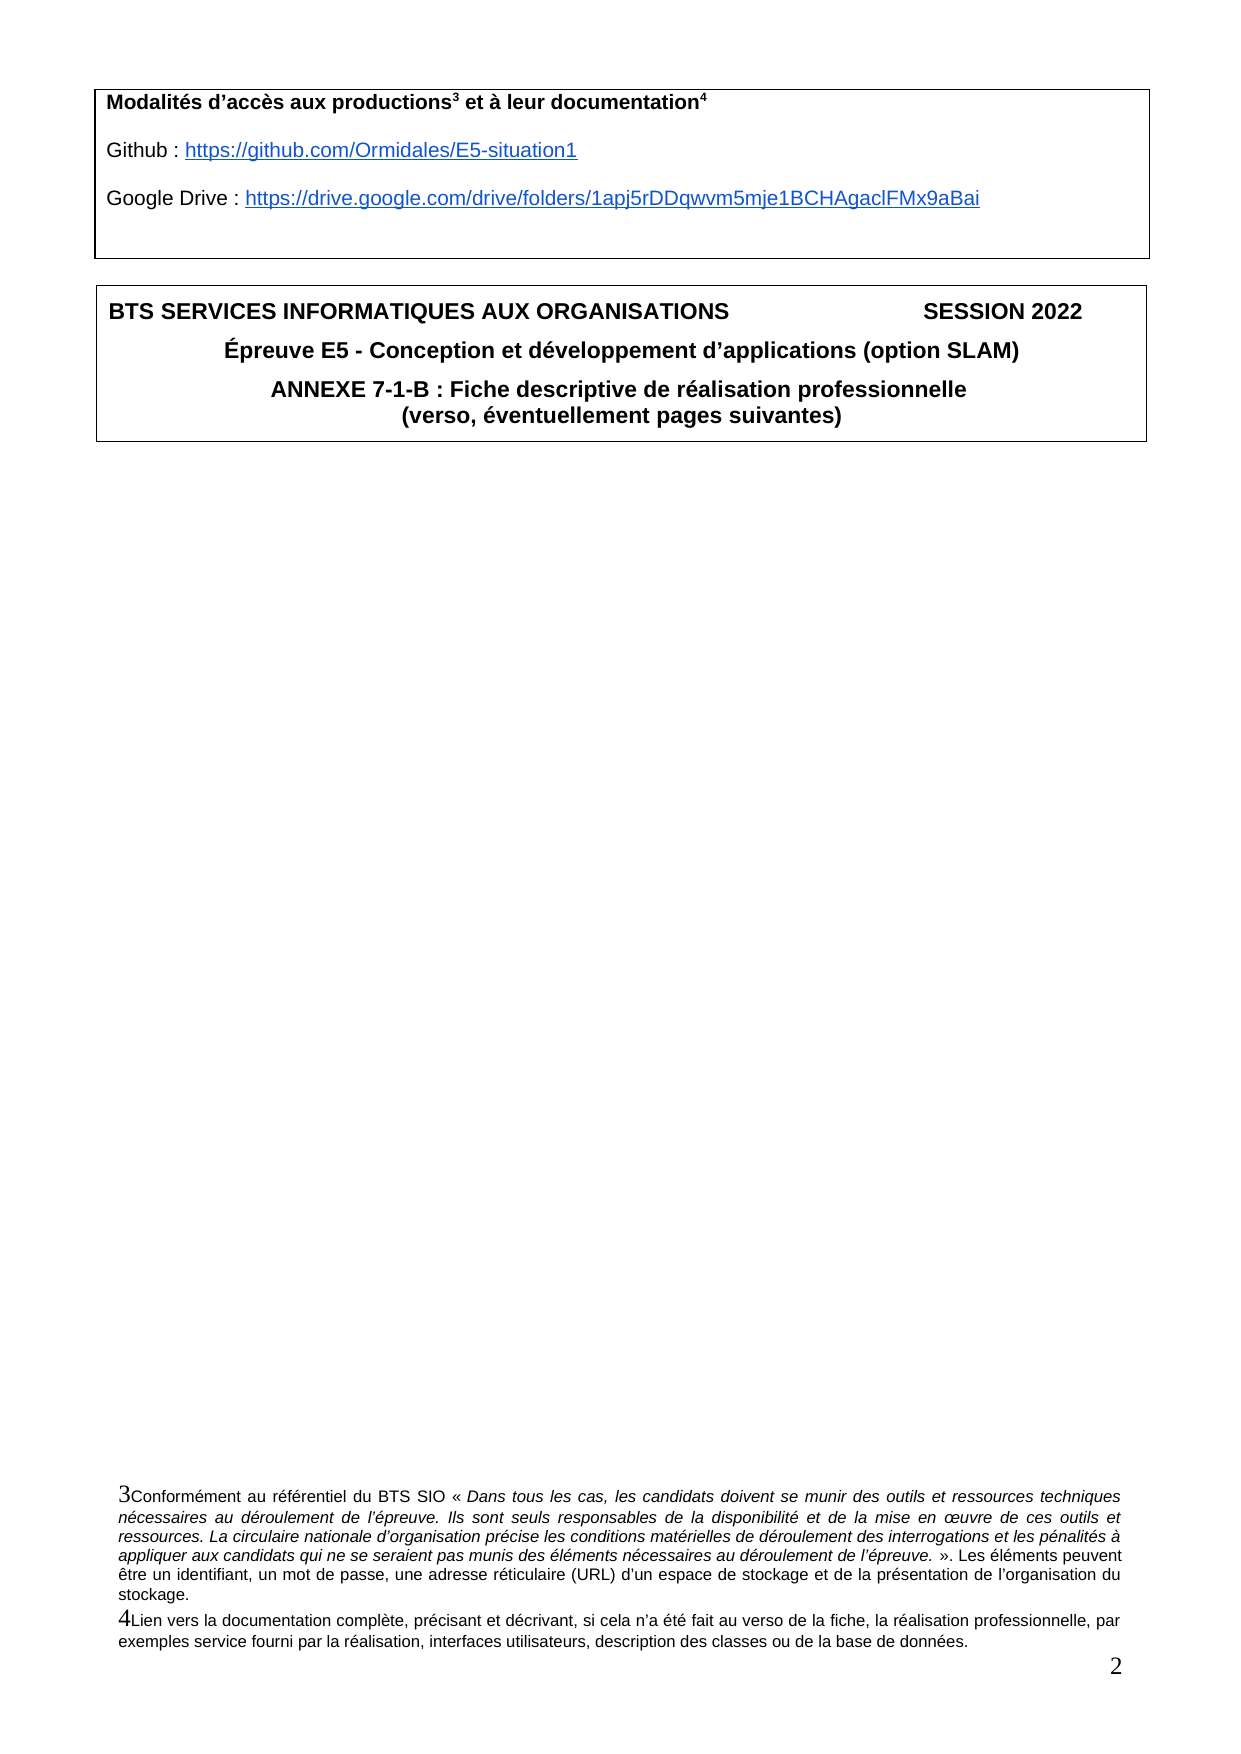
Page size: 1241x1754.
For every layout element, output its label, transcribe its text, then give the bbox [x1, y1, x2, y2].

table_header BTS SERVICES INFORMATIQUES AUX ORGANISATIONS SESSION 2022 Épreuve E5 - Conception et développement d’applications (option SLAM) ANNEXE 7-1-B : Fiche descriptive de réalisation professionnelle (verso, éventuellement pages suivantes) [97, 286, 1146, 441]
table_cell Modalités d’accès aux productions et à leur documentation Github : https://github.com/Ormidales/E5-situation1 Google Drive : https://drive.google.com/drive/folders/1apj5rDDqwvm5mje1BCHAgaclFMx9aBai [96, 90, 1149, 257]
